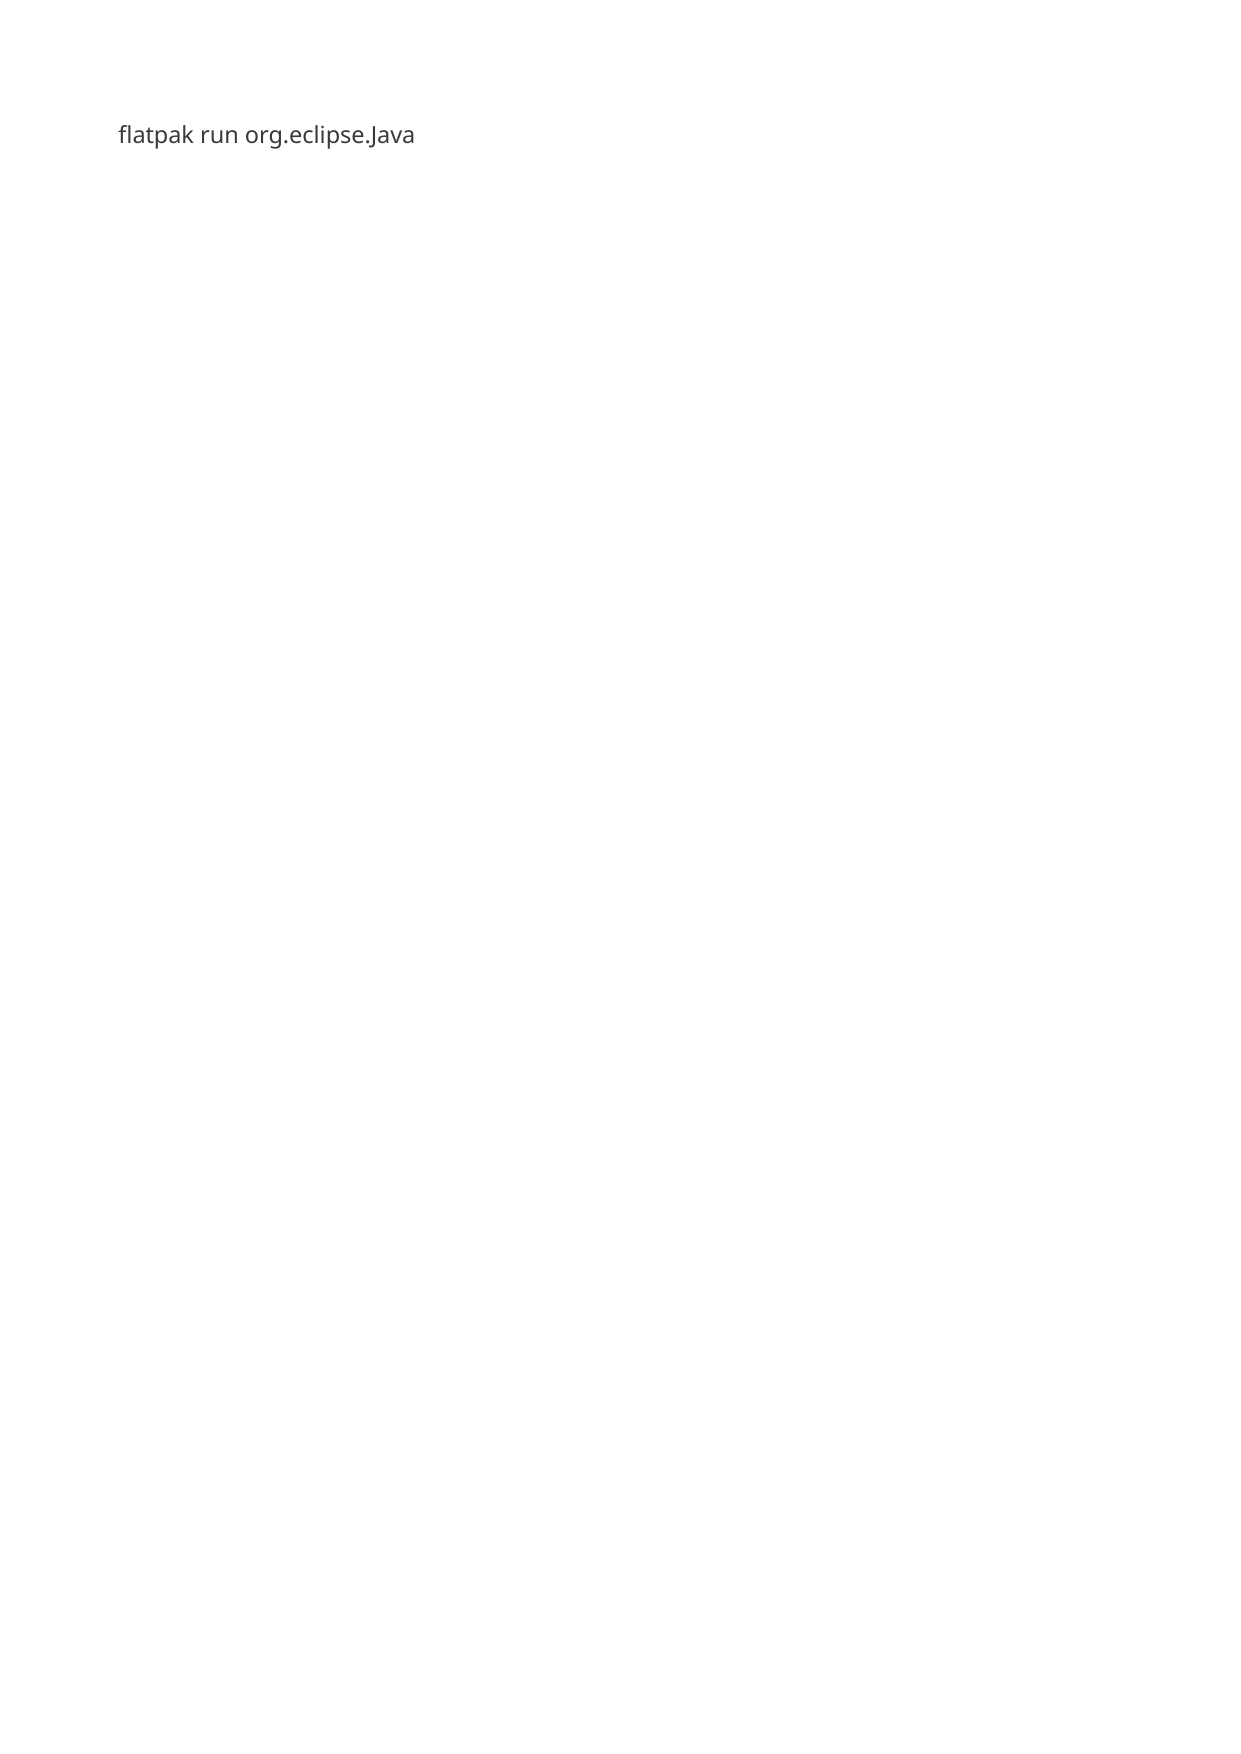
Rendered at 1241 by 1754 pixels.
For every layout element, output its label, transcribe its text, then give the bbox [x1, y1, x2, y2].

text flatpak run org.eclipse.Java [118, 118, 1122, 150]
